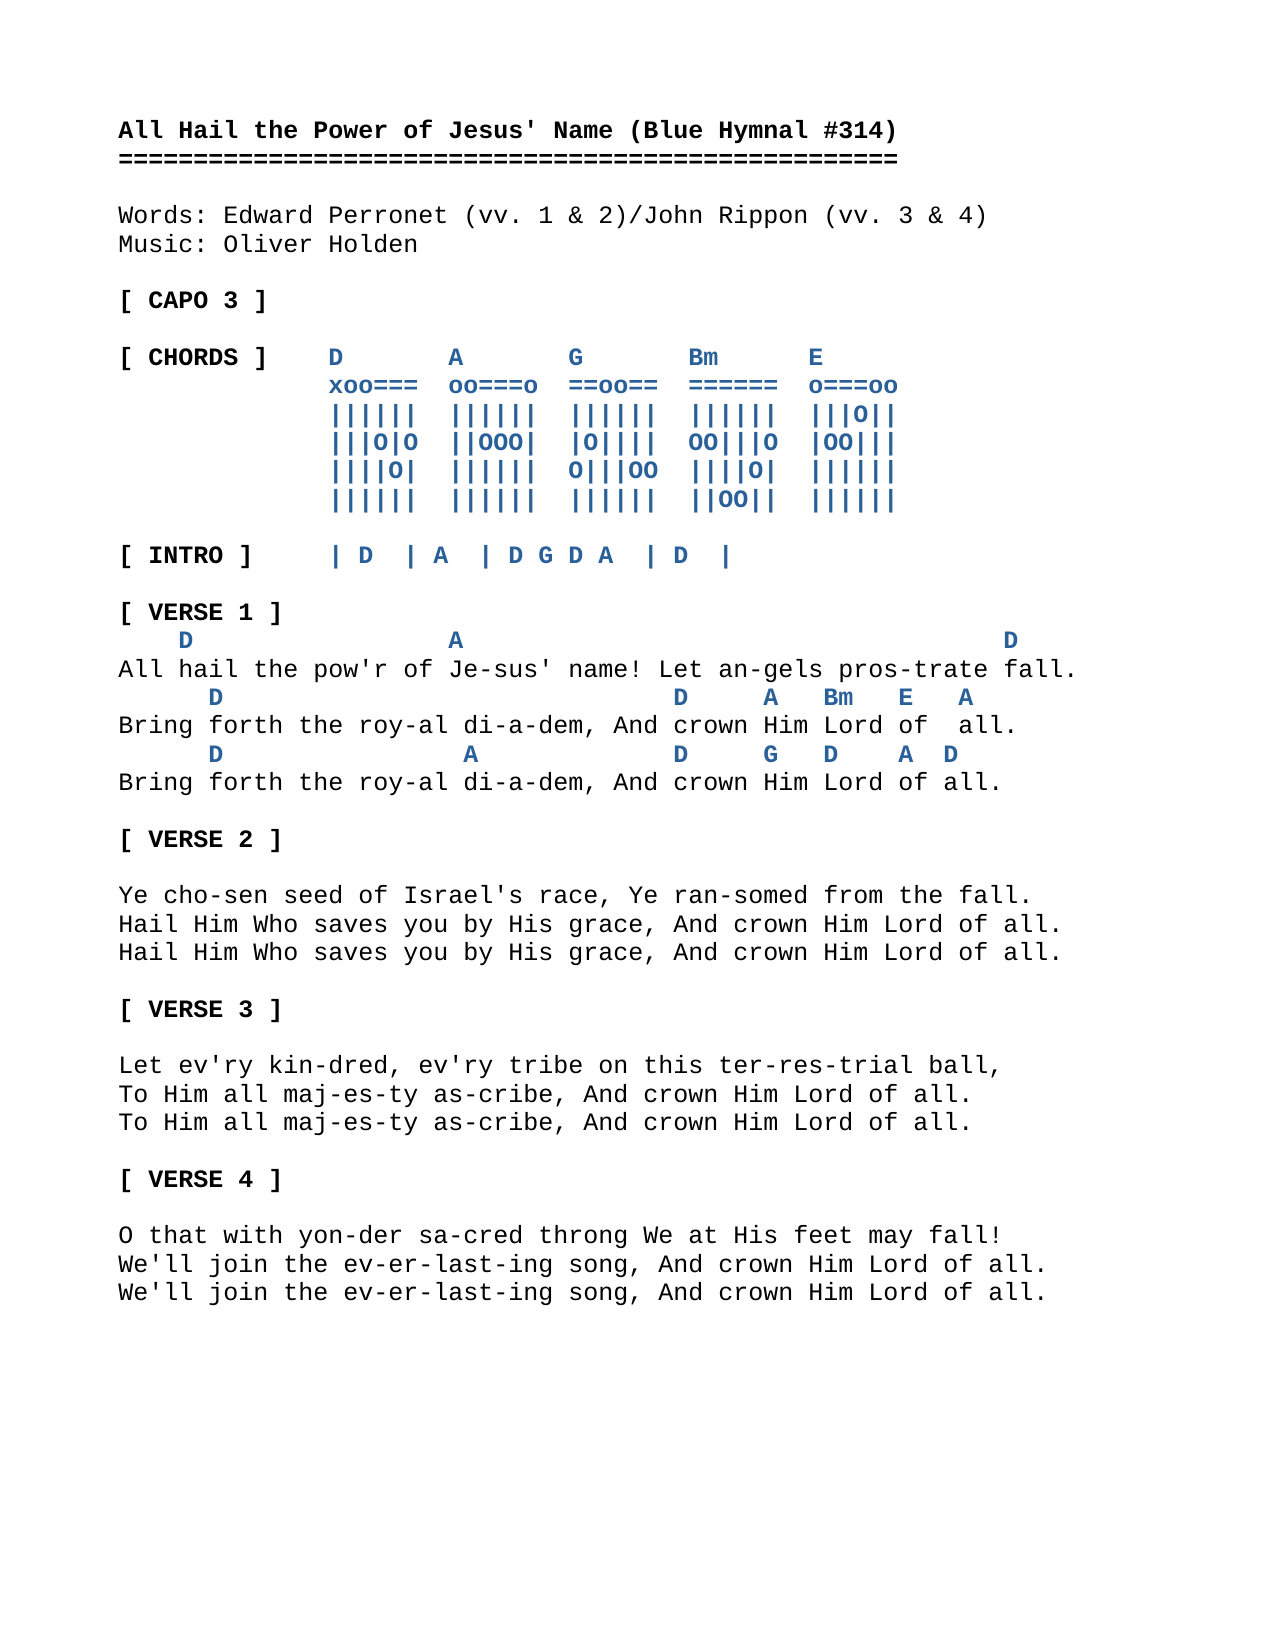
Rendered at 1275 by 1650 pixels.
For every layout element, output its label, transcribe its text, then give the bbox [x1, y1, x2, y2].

text O that with yon-der sa-cred throng We at His feet may fall! [118, 1223, 1157, 1251]
text |||||| |||||| |||||| ||OO|| |||||| [118, 486, 1157, 515]
text ==================================================== [118, 146, 1157, 175]
text [ VERSE 3 ] [118, 996, 1157, 1025]
text [ CAPO 3 ] [118, 288, 1157, 316]
text [ CHORDS ] D A G Bm E [118, 345, 1157, 373]
text We'll join the ev-er-last-ing song, And crown Him Lord of all. [118, 1280, 1157, 1308]
text Bring forth the roy-al di-a-dem, And crown Him Lord of all. [118, 770, 1157, 798]
text Ye cho-sen seed of Israel's race, Ye ran-somed from the fall. [118, 883, 1157, 911]
text [ VERSE 2 ] [118, 826, 1157, 855]
text Hail Him Who saves you by His grace, And crown Him Lord of all. [118, 940, 1157, 968]
text |||O|O ||OOO| |O|||| OO|||O |OO||| [118, 430, 1157, 458]
text We'll join the ev-er-last-ing song, And crown Him Lord of all. [118, 1251, 1157, 1280]
text Let ev'ry kin-dred, ev'ry tribe on this ter-res-trial ball, [118, 1053, 1157, 1081]
text All Hail the Power of Jesus' Name (Blue Hymnal #314) [118, 118, 1157, 146]
text D A D [118, 628, 1157, 656]
text [ INTRO ] | D | A | D G D A | D | [118, 543, 1157, 571]
text To Him all maj-es-ty as-cribe, And crown Him Lord of all. [118, 1110, 1157, 1138]
text To Him all maj-es-ty as-cribe, And crown Him Lord of all. [118, 1081, 1157, 1110]
text D A D G D A D [118, 741, 1157, 770]
text Music: Oliver Holden [118, 231, 1157, 260]
text Bring forth the roy-al di-a-dem, And crown Him Lord of all. [118, 713, 1157, 741]
text [ VERSE 4 ] [118, 1166, 1157, 1195]
text ||||O| |||||| O|||OO ||||O| |||||| [118, 458, 1157, 486]
text [ VERSE 1 ] [118, 600, 1157, 628]
text Hail Him Who saves you by His grace, And crown Him Lord of all. [118, 911, 1157, 940]
text |||||| |||||| |||||| |||||| |||O|| [118, 401, 1157, 430]
text Words: Edward Perronet (vv. 1 & 2)/John Rippon (vv. 3 & 4) [118, 203, 1157, 231]
text All hail the pow'r of Je-sus' name! Let an-gels pros-trate fall. [118, 656, 1157, 685]
text xoo=== oo===o ==oo== ====== o===oo [118, 373, 1157, 401]
text D D A Bm E A [118, 685, 1157, 713]
